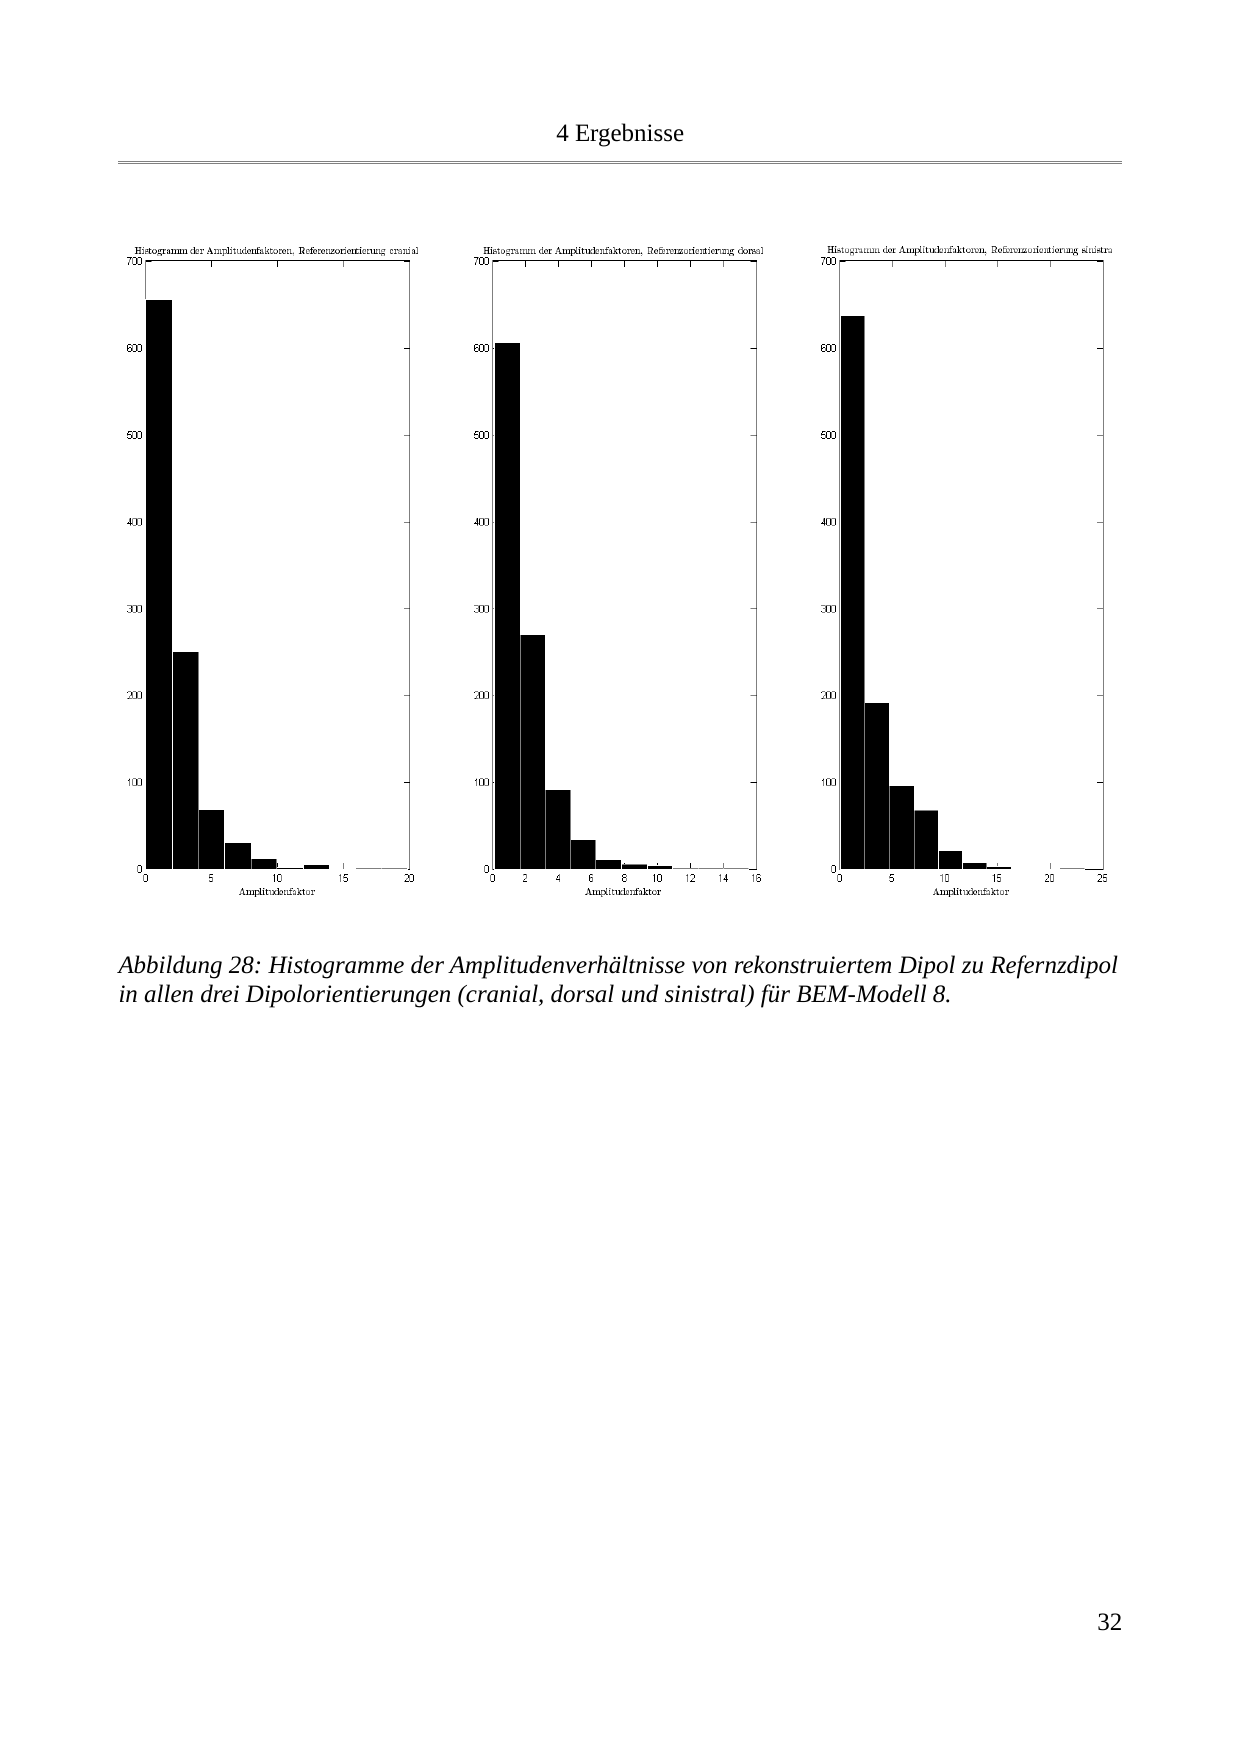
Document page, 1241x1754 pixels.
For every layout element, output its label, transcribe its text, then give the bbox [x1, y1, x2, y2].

picture [118, 205, 1122, 951]
text Abbildung 28: Histogramme der Amplitudenverhältnisse von rekonstruiertem Dipol zu Refernzdipol in allen drei Dipolorientierungen (cranial, dorsal und sinistral) für BEM-Modell 8. [118, 951, 1122, 1008]
